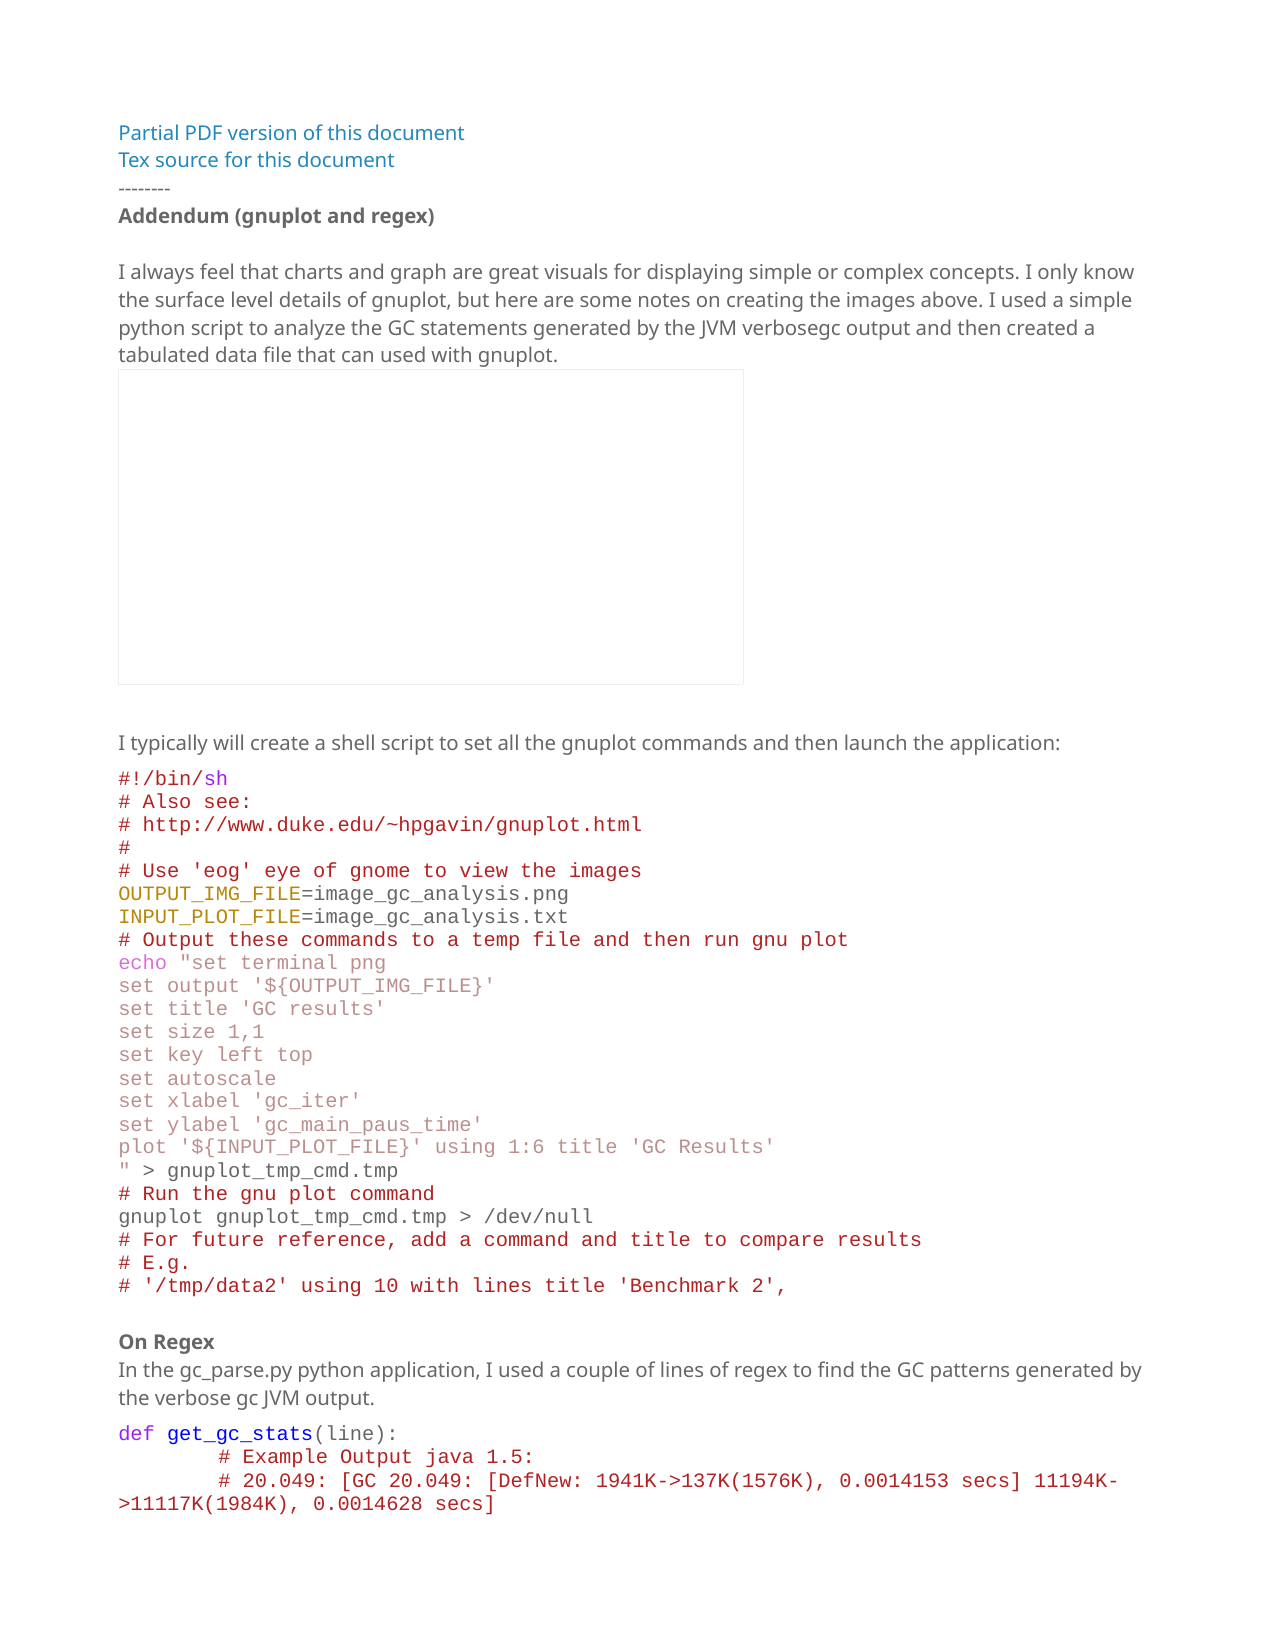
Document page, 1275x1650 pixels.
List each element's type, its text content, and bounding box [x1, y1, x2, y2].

text gnuplot gnuplot_tmp_cmd.tmp > /dev/null [118, 1206, 1157, 1229]
text On Regex In the gc_parse.py python application, I used a couple of lines of regex to find the GC patterns generated by the verbose gc JVM output. [118, 1328, 1157, 1411]
text " > gnuplot_tmp_cmd.tmp [118, 1160, 1157, 1183]
text set xlabel 'gc_iter' [118, 1091, 1157, 1114]
text set key left top [118, 1045, 1157, 1068]
text # 20.049: [GC 20.049: [DefNew: 1941K->137K(1576K), 0.0014153 secs] 11194K->11117K(1984K), 0.0014628 secs] [118, 1470, 1157, 1517]
text # '/tmp/data2' using 10 with lines title 'Benchmark 2', [118, 1275, 1157, 1298]
text set title 'GC results' [118, 999, 1157, 1022]
text # Also see: [118, 792, 1157, 815]
text # [118, 838, 1157, 861]
text set size 1,1 [118, 1022, 1157, 1045]
text echo "set terminal png [118, 953, 1157, 976]
text #!/bin/sh [118, 769, 1157, 792]
text # http://www.duke.edu/~hpgavin/gnuplot.html [118, 815, 1157, 838]
text # Use 'eog' eye of gnome to view the images [118, 861, 1157, 884]
text set output '${OUTPUT_IMG_FILE}' [118, 976, 1157, 999]
text OUTPUT_IMG_FILE=image_gc_analysis.png [118, 884, 1157, 907]
text set ylabel 'gc_main_paus_time' [118, 1114, 1157, 1137]
text Partial PDF version of this document Tex source for this document -------- Addendum (gnuplot and regex) I always feel that charts and graph are great visuals for displaying simple or complex concepts. I only know the surface level details of gnuplot, but here are some notes on creating the images above. I used a simple python script to analyze the GC statements generated by the JVM verbosegc output and then created a tabulated data file that can used with gnuplot. I typically will create a shell script to set all the gnuplot commands and then launch the application: [118, 118, 1157, 756]
text # Output these commands to a temp file and then run gnu plot [118, 930, 1157, 953]
text # Run the gnu plot command [118, 1183, 1157, 1206]
text INPUT_PLOT_FILE=image_gc_analysis.txt [118, 907, 1157, 930]
text plot '${INPUT_PLOT_FILE}' using 1:6 title 'GC Results' [118, 1137, 1157, 1160]
text # Example Output java 1.5: [118, 1446, 1157, 1470]
text # E.g. [118, 1252, 1157, 1275]
text # For future reference, add a command and title to compare results [118, 1229, 1157, 1252]
text def get_gc_stats(line): [118, 1423, 1157, 1446]
text set autoscale [118, 1068, 1157, 1091]
